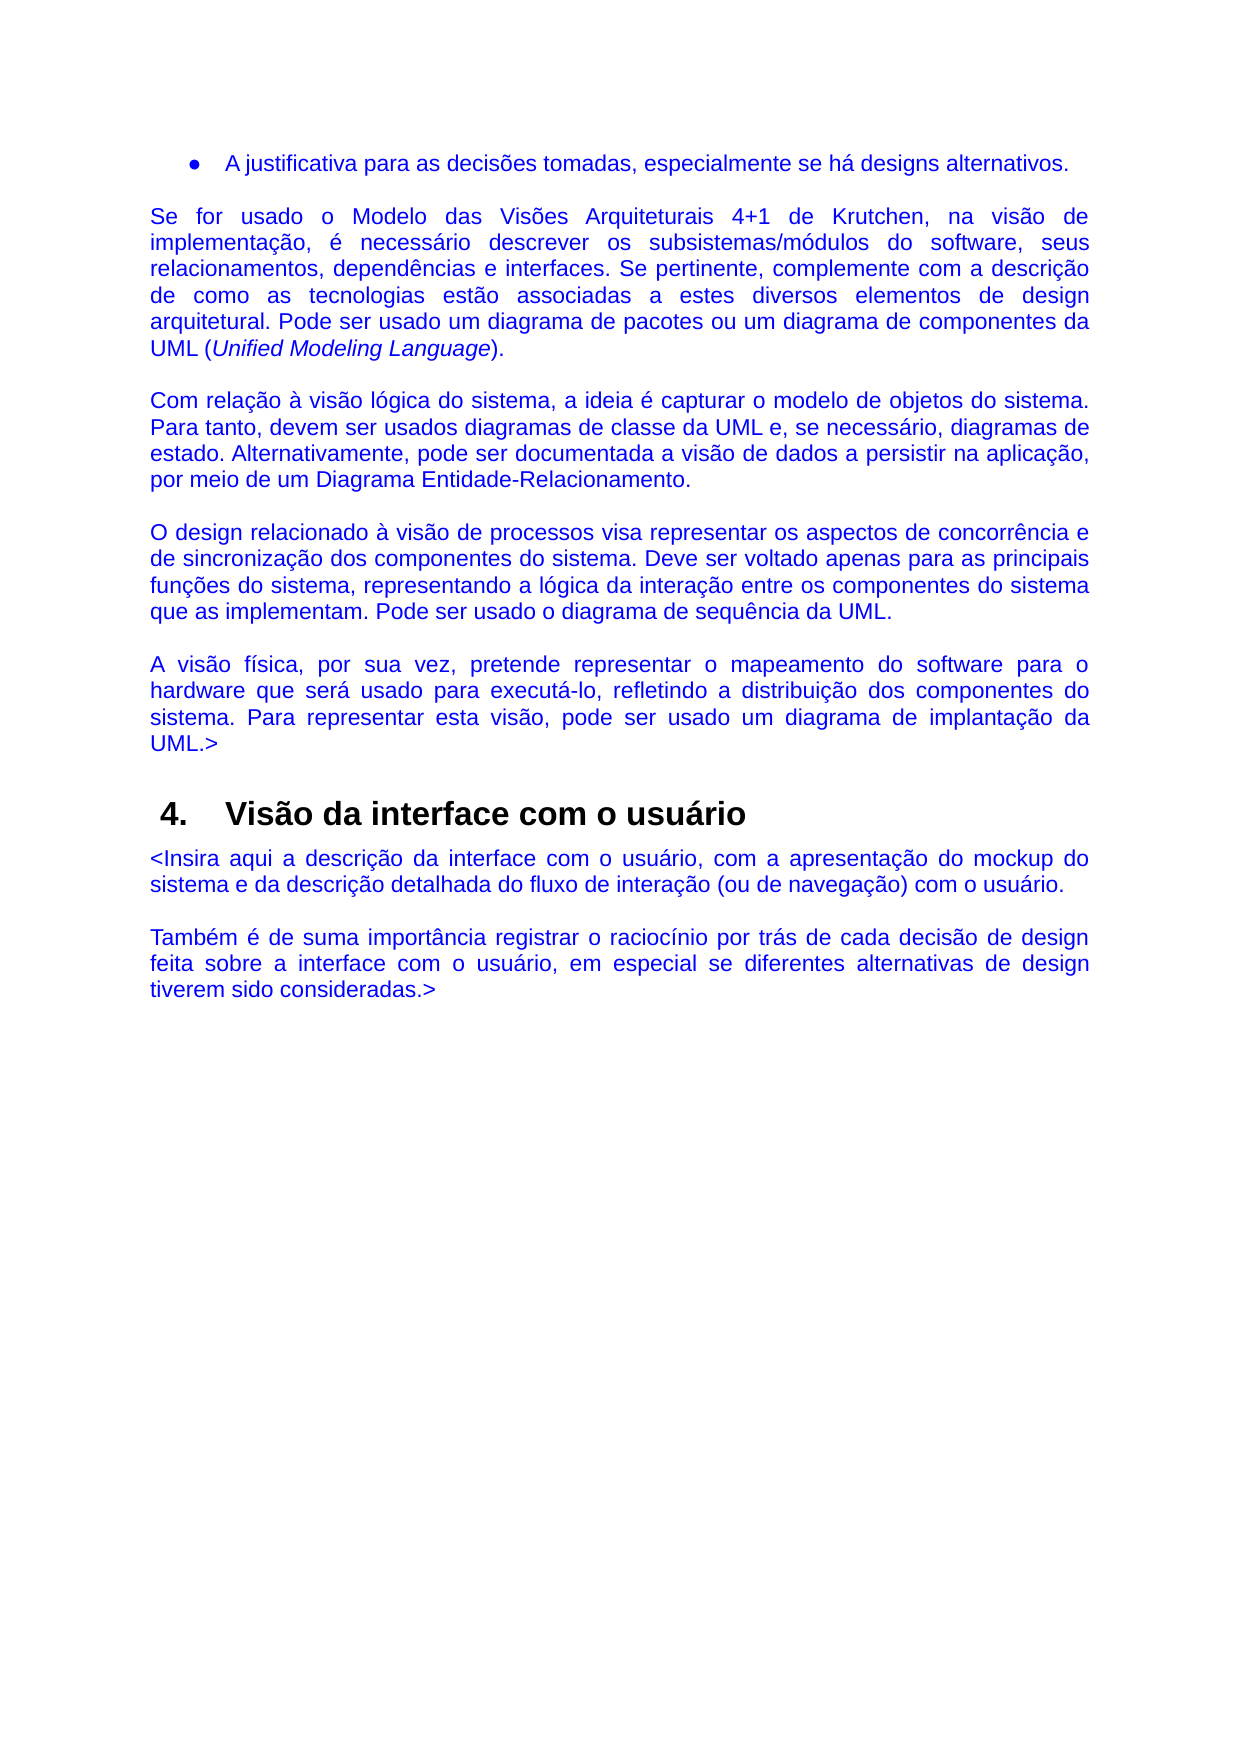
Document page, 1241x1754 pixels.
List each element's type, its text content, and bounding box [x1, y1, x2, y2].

text Se for usado o Modelo das Visões Arquiteturais 4+1 de Krutchen, na visão de implementação, é necessário descrever os subsistemas/módulos do software, seus relacionamentos, dependências e interfaces. Se pertinente, complemente com a descrição de como as tecnologias estão associadas a estes diversos elementos de design arquitetural. Pode ser usado um diagrama de pacotes ou um diagrama de componentes da UML (Unified Modeling Language). [150, 203, 1090, 361]
text A visão física, por sua vez, pretende representar o mapeamento do software para o hardware que será usado para executá-lo, refletindo a distribuição dos componentes do sistema. Para representar esta visão, pode ser usado um diagrama de implantação da UML.> [150, 651, 1090, 756]
subtitle Visão da interface com o usuário [187, 794, 1090, 832]
text Com relação à visão lógica do sistema, a ideia é capturar o modelo de objetos do sistema. Para tanto, devem ser usados diagramas de classe da UML e, se necessário, diagramas de estado. Alternativamente, pode ser documentada a visão de dados a persistir na aplicação, por meio de um Diagrama Entidade-Relacionamento. [150, 387, 1090, 493]
text Também é de suma importância registrar o raciocínio por trás de cada decisão de design feita sobre a interface com o usuário, em especial se diferentes alternativas de design tiverem sido consideradas.> [150, 924, 1090, 1003]
text <Insira aqui a descrição da interface com o usuário, com a apresentação do mockup do sistema e da descrição detalhada do fluxo de interação (ou de navegação) com o usuário. [150, 844, 1090, 897]
text O design relacionado à visão de processos visa representar os aspectos de concorrência e de sincronização dos componentes do sistema. Deve ser voltado apenas para as principais funções do sistema, representando a lógica da interação entre os componentes do sistema que as implementam. Pode ser usado o diagrama de sequência da UML. [150, 519, 1090, 624]
list A justificativa para as decisões tomadas, especialmente se há designs alternativos. [187, 150, 1090, 176]
